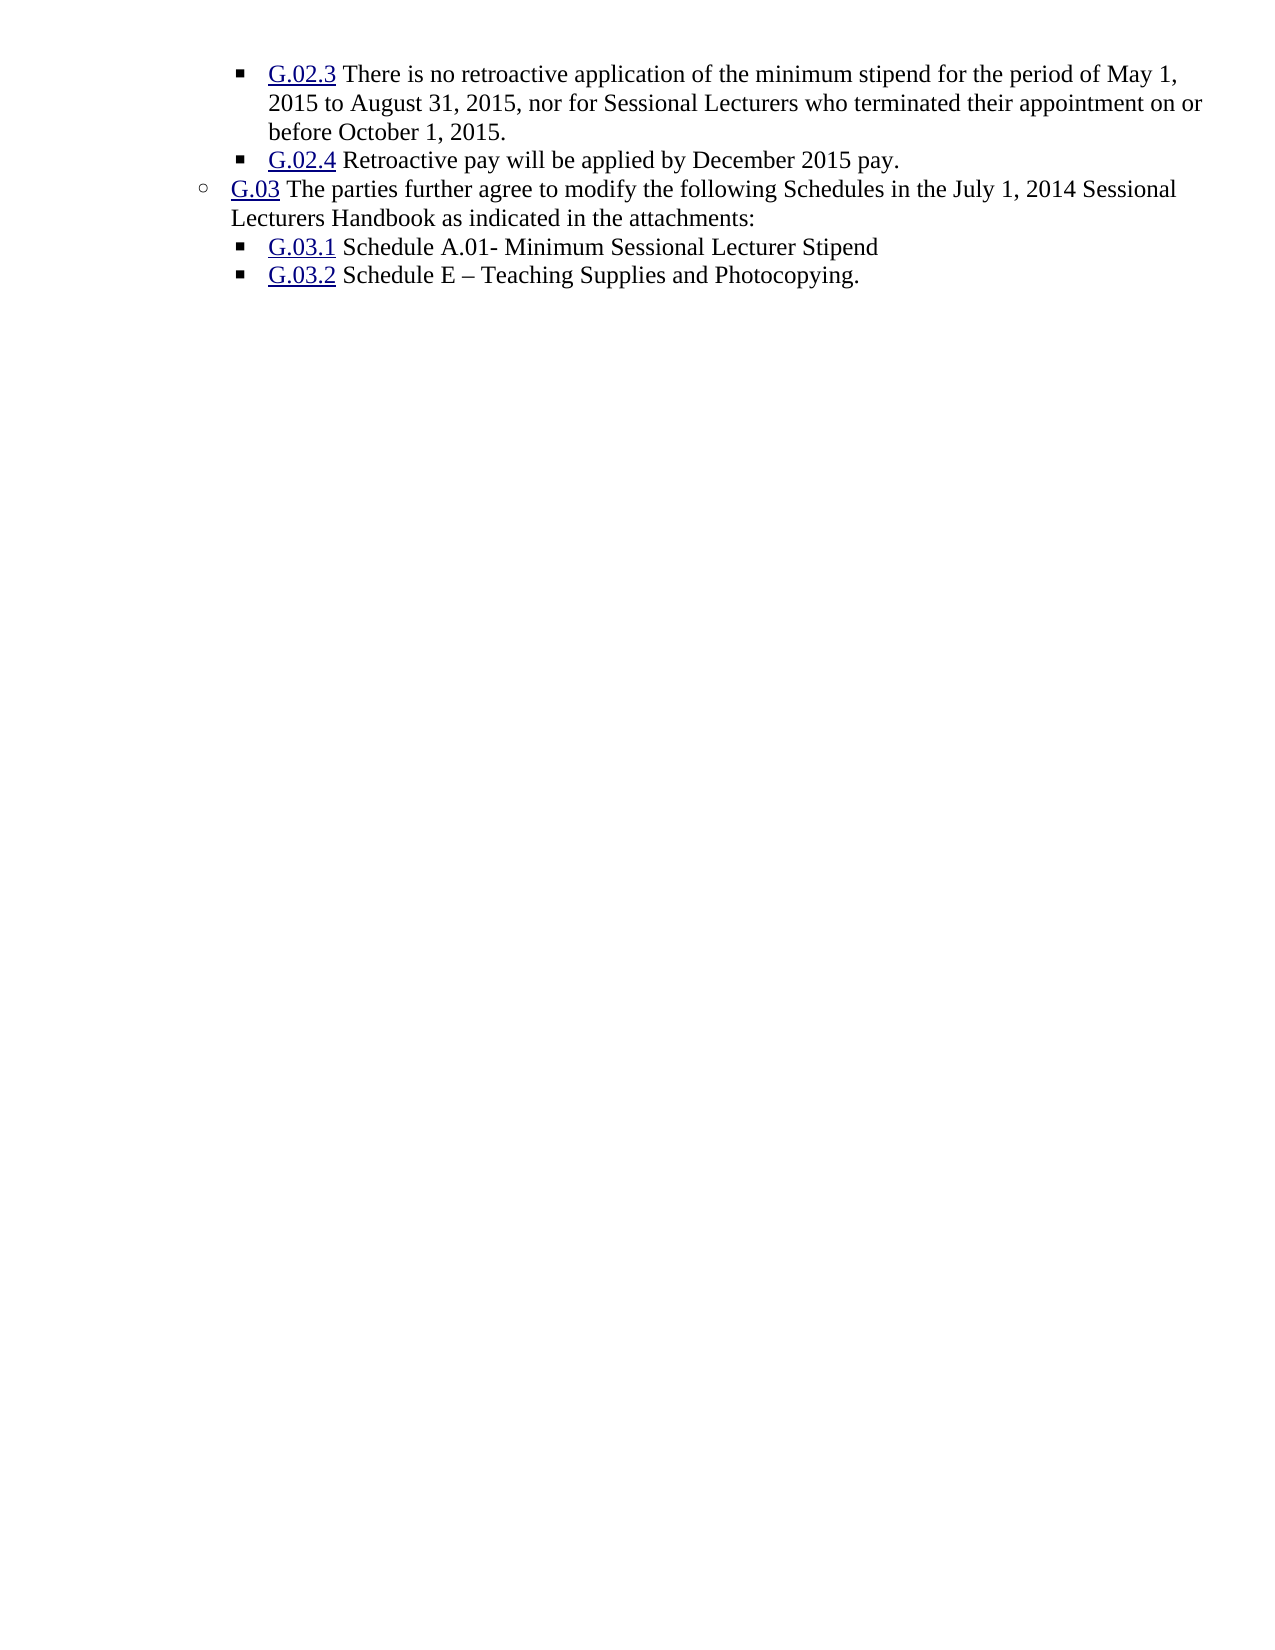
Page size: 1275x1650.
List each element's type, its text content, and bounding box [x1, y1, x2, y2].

list G.03.1 Schedule A.01- Minimum Sessional Lecturer Stipend [231, 232, 1216, 260]
list G.03.2 Schedule E – Teaching Supplies and Photocopying. [231, 260, 1216, 289]
list G.02.3 There is no retroactive application of the minimum stipend for the period of May 1, 2015 to August 31, 2015, nor for Sessional Lecturers who terminated their appointment on or before October 1, 2015. [231, 59, 1216, 145]
list G.03 The parties further agree to modify the following Schedules in the July 1, 2014 Sessional Lecturers Handbook as indicated in the attachments: [193, 174, 1216, 232]
list G.02.4 Retroactive pay will be applied by December 2015 pay. [231, 145, 1216, 174]
